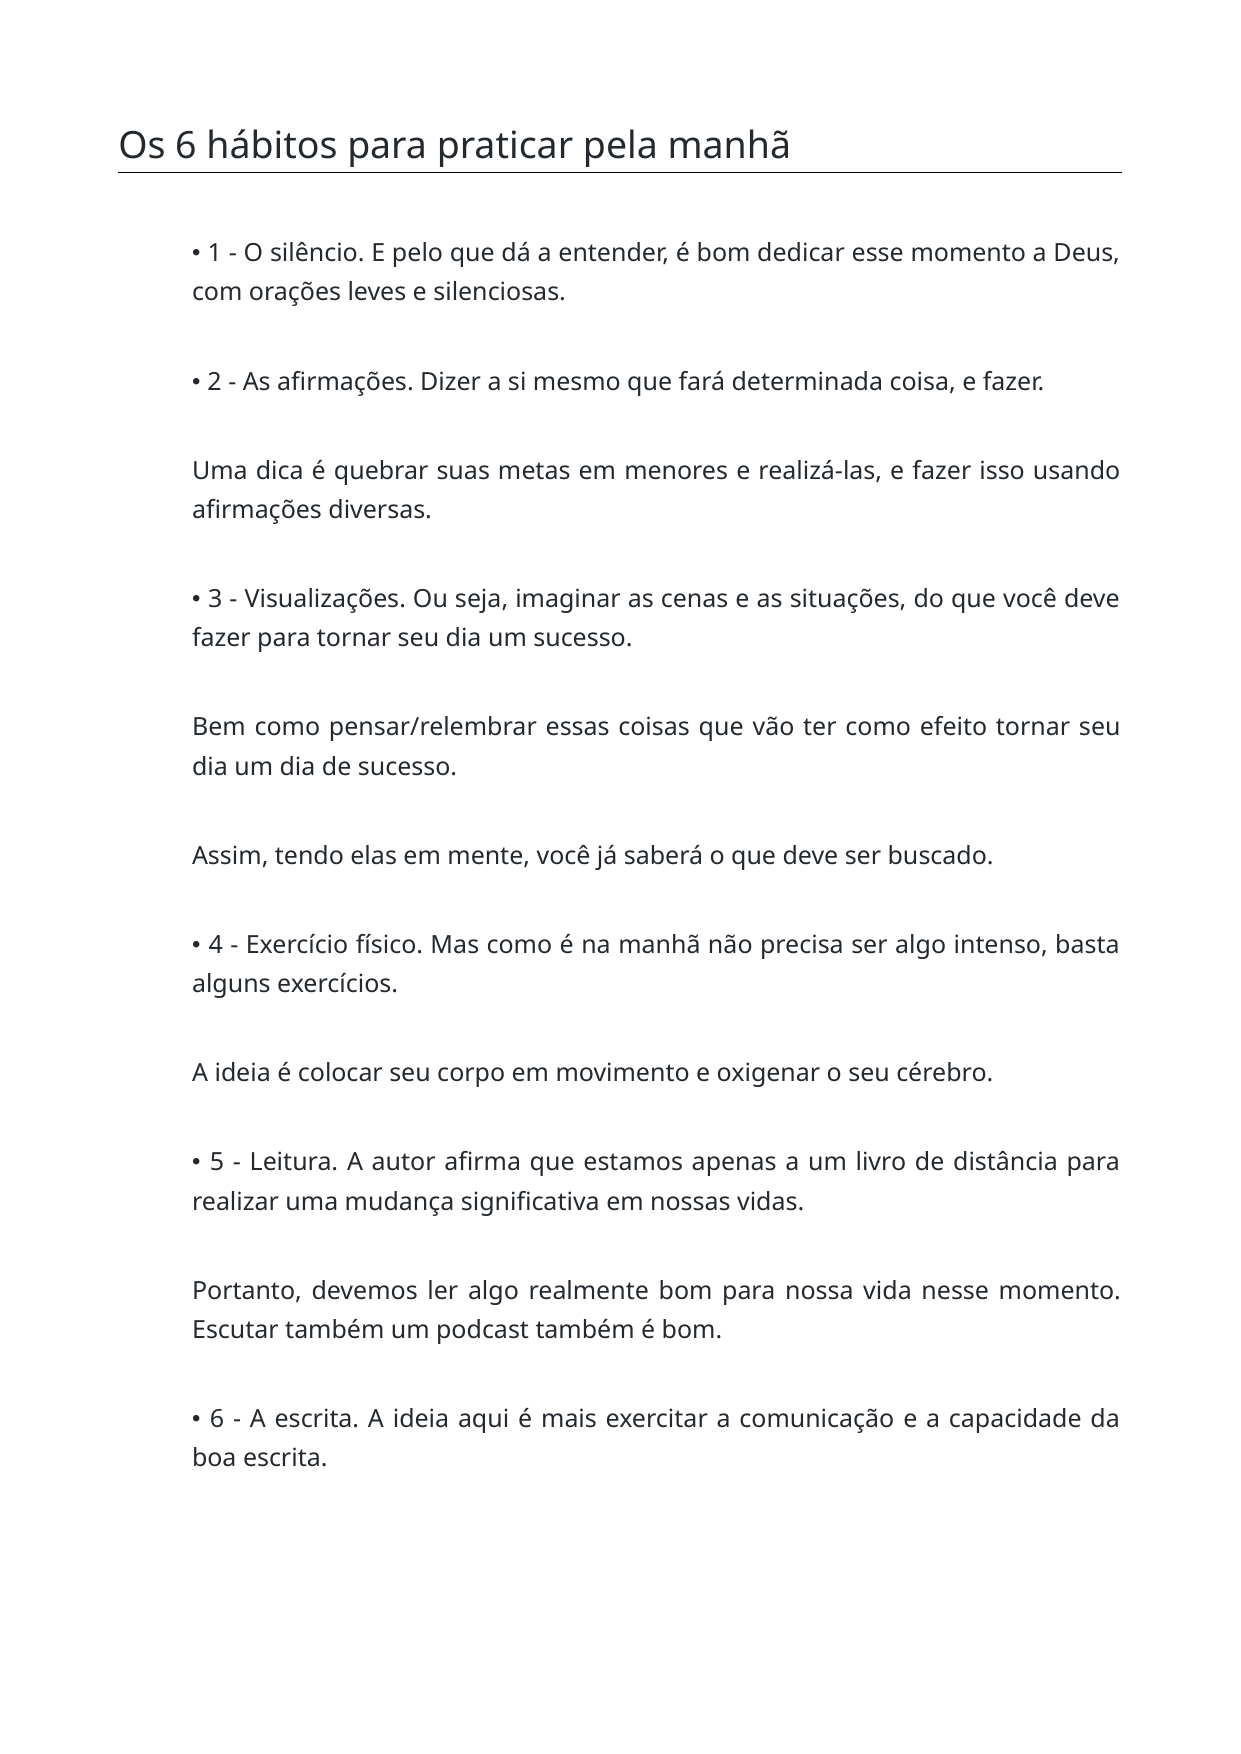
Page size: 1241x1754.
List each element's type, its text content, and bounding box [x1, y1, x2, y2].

list 6 - A escrita. A ideia aqui é mais exercitar a comunicação e a capacidade da boa escrita. [118, 1401, 1122, 1474]
list 2 - As afirmações. Dizer a si mesmo que fará determinada coisa, e fazer. [118, 363, 1122, 397]
list 5 - Leitura. A autor afirma que estamos apenas a um livro de distância para realizar uma mudança significativa em nossas vidas. [118, 1144, 1122, 1217]
list 3 - Visualizações. Ou seja, imaginar as cenas e as situações, do que você deve fazer para tornar seu dia um sucesso. [118, 581, 1122, 654]
list 4 - Exercício físico. Mas como é na manhã não precisa ser algo intenso, basta alguns exercícios. [118, 927, 1122, 1000]
list Bem como pensar/relembrar essas coisas que vão ter como efeito tornar seu dia um dia de sucesso. [118, 709, 1122, 782]
list Uma dica é quebrar suas metas em menores e realizá-las, e fazer isso usando afirmações diversas. [118, 452, 1122, 526]
subtitle Os 6 hábitos para praticar pela manhã [118, 118, 1122, 172]
list A ideia é colocar seu corpo em movimento e oxigenar o seu cérebro. [118, 1055, 1122, 1089]
list Assim, tendo elas em mente, você já saberá o que deve ser buscado. [118, 837, 1122, 871]
list 1 - O silêncio. E pelo que dá a entender, é bom dedicar esse momento a Deus, com orações leves e silenciosas. [118, 235, 1122, 308]
list Portanto, devemos ler algo realmente bom para nossa vida nesse momento. Escutar também um podcast também é bom. [118, 1272, 1122, 1346]
